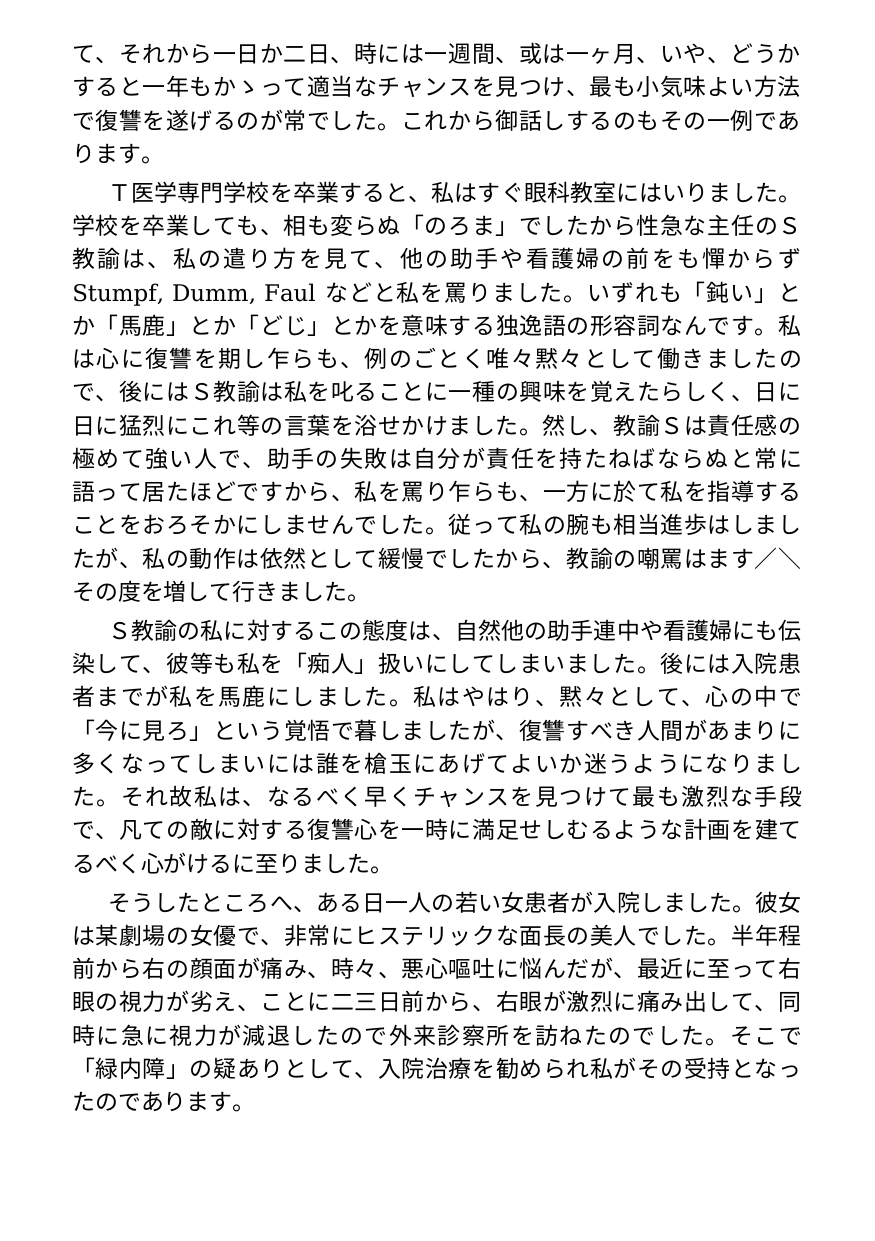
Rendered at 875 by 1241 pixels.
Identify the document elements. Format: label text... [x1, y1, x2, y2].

text Ｔ医学専門学校を卒業すると、私はすぐ眼科教室にはいりました。学校を卒業しても、相も変らぬ「のろま」でしたから性急な主任のＳ教諭は、私の遣り方を見て、他の助手や看護婦の前をも憚からず Stumpf, Dumm, Faul などと私を罵りました。いずれも「鈍い」とか「馬鹿」とか「どじ」とかを意味する独逸語の形容詞なんです。私は心に復讐を期し乍らも、例のごとく唯々黙々として働きましたので、後にはＳ教諭は私を叱ることに一種の興味を覚えたらしく、日に日に猛烈にこれ等の言葉を浴せかけました。然し、教諭Ｓは責任感の極めて強い人で、助手の失敗は自分が責任を持たねばならぬと常に語って居たほどですから、私を罵り乍らも、一方に於て私を指導することをおろそかにしませんでした。従って私の腕も相当進歩はしましたが、私の動作は依然として緩慢でしたから、教諭の嘲罵はます／＼その度を増して行きました。 [72, 175, 802, 607]
text そうしたところへ、ある日一人の若い女患者が入院しました。彼女は某劇場の女優で、非常にヒステリックな面長の美人でした。半年程前から右の顔面が痛み、時々、悪心嘔吐に悩んだが、最近に至って右眼の視力が劣え、ことに二三日前から、右眼が激烈に痛み出して、同時に急に視力が減退したので外来診察所を訪ねたのでした。そこで「緑内障」の疑ありとして、入院治療を勧められ私がその受持となったのであります。 [72, 884, 802, 1117]
text て、それから一日か二日、時には一週間、或は一ヶ月、いや、どうかすると一年もかゝって適当なチャンスを見つけ、最も小気味よい方法で復讐を遂げるのが常でした。これから御話しするのもその一例であります。 [72, 36, 802, 169]
text Ｓ教諭の私に対するこの態度は、自然他の助手連中や看護婦にも伝染して、彼等も私を「痴人」扱いにしてしまいました。後には入院患者までが私を馬鹿にしました。私はやはり、黙々として、心の中で「今に見ろ」という覚悟で暮しましたが、復讐すべき人間があまりに多くなってしまいには誰を槍玉にあげてよいか迷うようになりました。それ故私は、なるべく早くチャンスを見つけて最も激烈な手段で、凡ての敵に対する復讐心を一時に満足せしむるような計画を建てるべく心がけるに至りました。 [72, 613, 802, 879]
